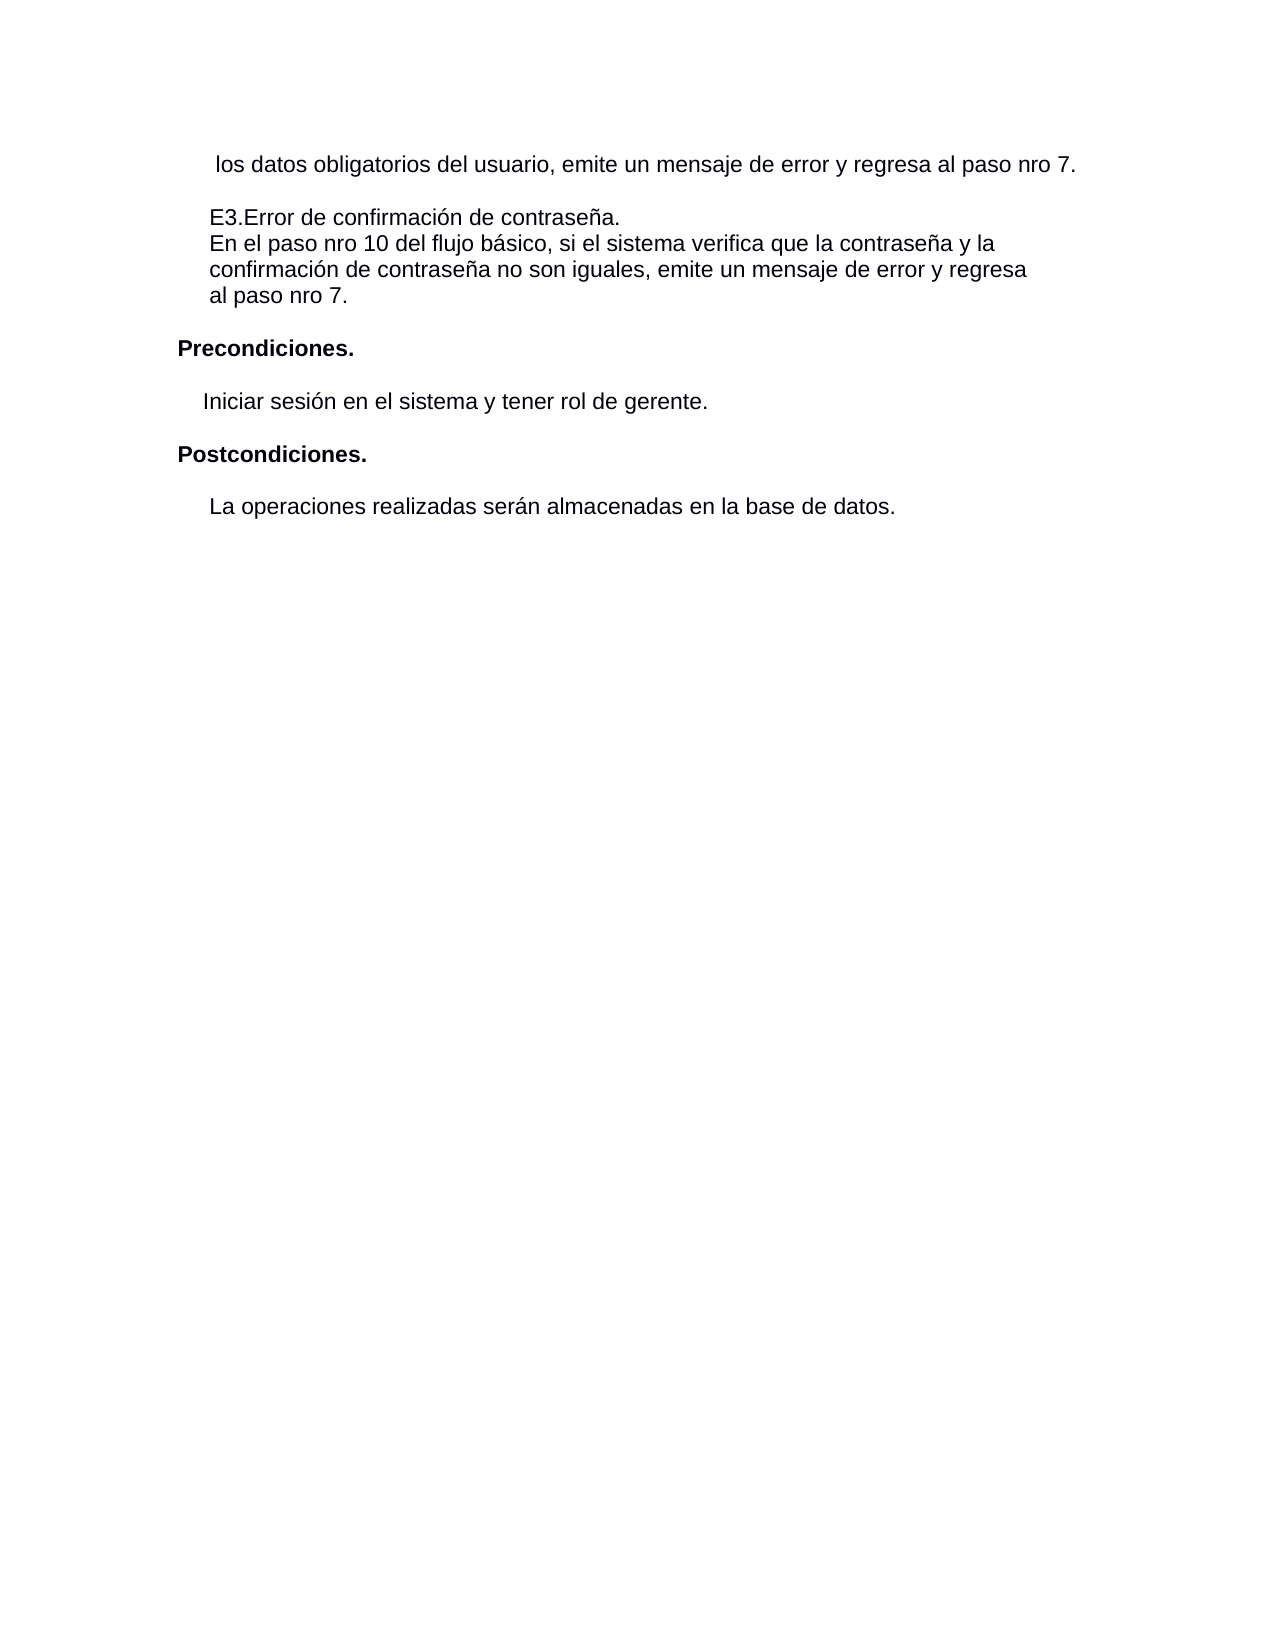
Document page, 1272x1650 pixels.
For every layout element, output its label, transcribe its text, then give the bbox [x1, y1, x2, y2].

text los datos obligatorios del usuario, emite un mensaje de error y regresa al paso nro 7. [177, 151, 1095, 177]
text Iniciar sesión en el sistema y tener rol de gerente. [177, 388, 1095, 414]
text Postcondiciones. [177, 441, 1095, 467]
text En el paso nro 10 del flujo básico, si el sistema verifica que la contraseña y la [177, 230, 1095, 256]
text La operaciones realizadas serán almacenadas en la base de datos. [177, 493, 1095, 520]
text E3.Error de confirmación de contraseña. [177, 203, 1095, 230]
text Precondiciones. [177, 335, 1095, 362]
text al paso nro 7. [177, 282, 1095, 309]
text confirmación de contraseña no son iguales, emite un mensaje de error y regresa [177, 256, 1095, 282]
